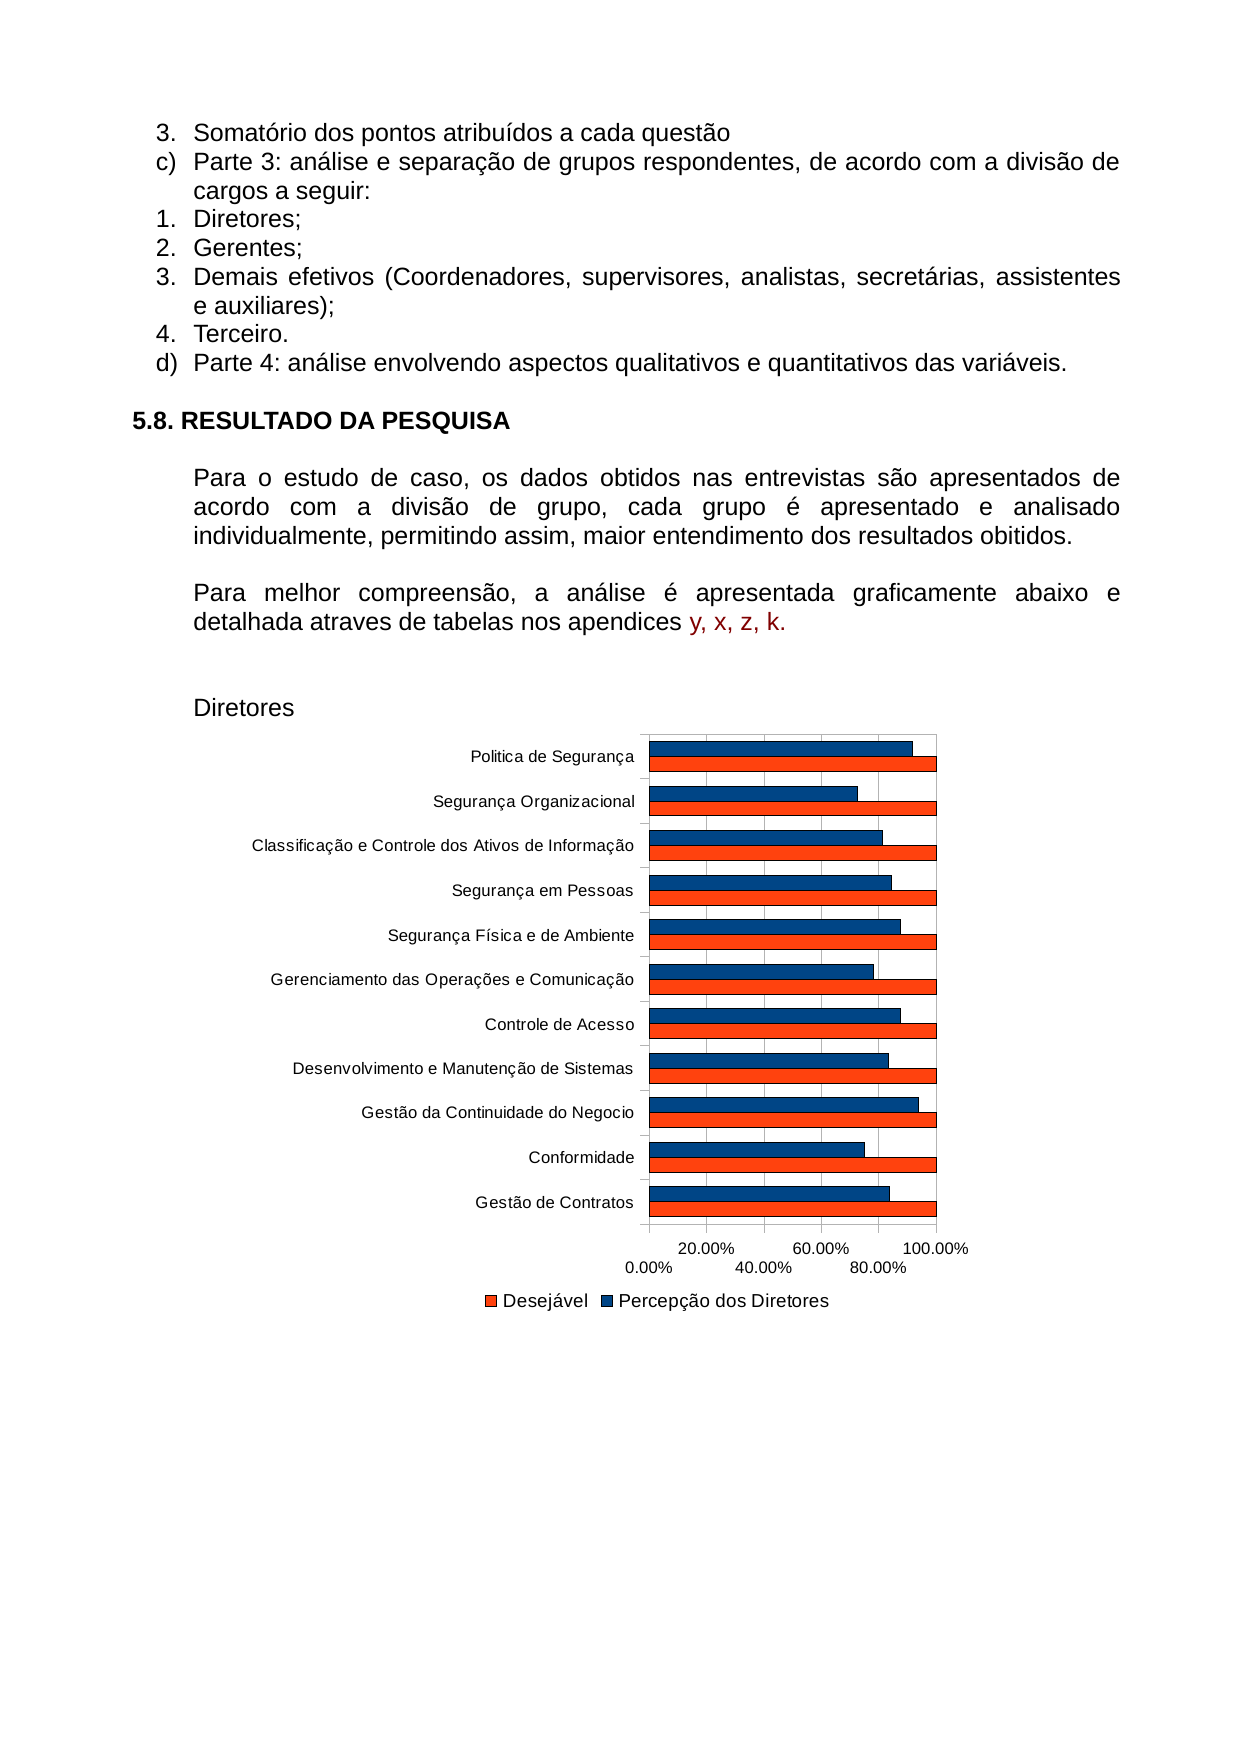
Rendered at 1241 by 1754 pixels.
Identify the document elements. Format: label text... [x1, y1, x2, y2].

list Diretores [193, 693, 1122, 722]
list Somatório dos pontos atribuídos a cada questão [156, 118, 1122, 147]
list Terceiro. [156, 319, 1122, 348]
list Gerentes; [156, 233, 1122, 262]
list Para melhor compreensão, a análise é apresentada graficamente abaixo e detalhada atraves de tabelas nos apendices y, x, z, k. [193, 578, 1122, 636]
list Demais efetivos (Coordenadores, supervisores, analistas, secretárias, assistentes e auxiliares); [156, 262, 1122, 319]
list Parte 3: análise e separação de grupos respondentes, de acordo com a divisão de cargos a seguir: [156, 147, 1122, 204]
list Parte 4: análise envolvendo aspectos qualitativos e quantitativos das variáveis. [156, 348, 1122, 377]
text 5.8. RESULTADO DA PESQUISA [118, 406, 1122, 434]
list Para o estudo de caso, os dados obtidos nas entrevistas são apresentados de acordo com a divisão de grupo, cada grupo é apresentado e analisado individualmente, permitindo assim, maior entendimento dos resultados obitidos. [193, 463, 1122, 549]
list Diretores; [156, 204, 1122, 233]
